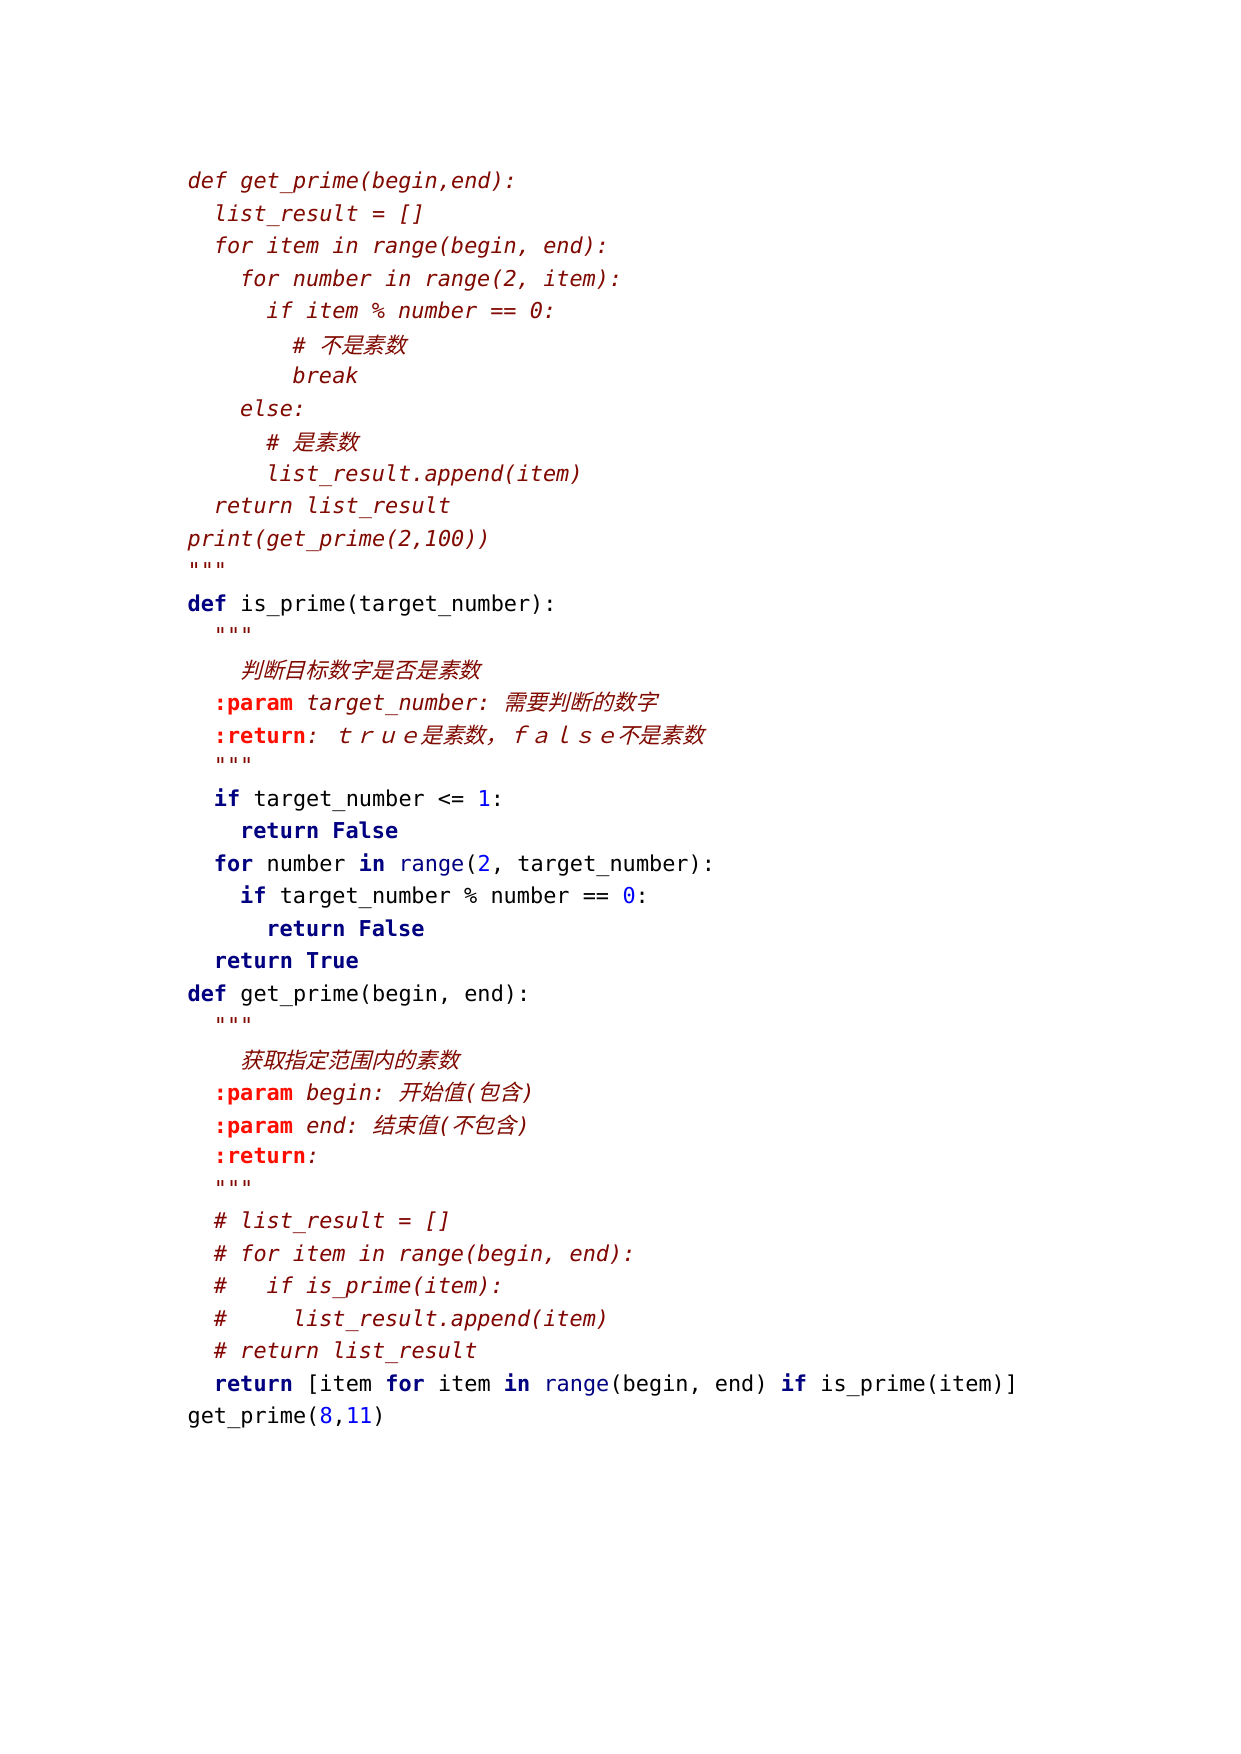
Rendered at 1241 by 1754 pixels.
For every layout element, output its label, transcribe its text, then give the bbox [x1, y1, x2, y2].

text else: [187, 392, 1053, 425]
text # return list_result [187, 1335, 1053, 1367]
text """ [187, 1172, 1053, 1205]
text return True [187, 945, 1053, 977]
text print(get_prime(2,100)) [187, 522, 1053, 555]
text return False [187, 815, 1053, 847]
text 判断目标数字是否是素数 [187, 652, 1053, 685]
text :return: [187, 1140, 1053, 1172]
text def is_prime(target_number): [187, 587, 1053, 620]
text # list_result = [] [187, 1205, 1053, 1237]
text # if is_prime(item): [187, 1270, 1053, 1302]
text break [187, 360, 1053, 392]
text list_result.append(item) [187, 457, 1053, 490]
text return list_result [187, 490, 1053, 522]
text for item in range(begin, end): [187, 230, 1053, 262]
text :param target_number: 需要判断的数字 [187, 685, 1053, 717]
text return [item for item in range(begin, end) if is_prime(item)] [187, 1367, 1053, 1400]
text :return: ｔｒｕｅ是素数，ｆａｌｓｅ不是素数 [187, 717, 1053, 750]
text def get_prime(begin, end): [187, 977, 1053, 1010]
text if target_number <= 1: [187, 782, 1053, 815]
text """ [187, 1010, 1053, 1042]
text if target_number % number == 0: [187, 880, 1053, 912]
text 获取指定范围内的素数 [187, 1042, 1053, 1075]
text :param begin: 开始值(包含) [187, 1075, 1053, 1107]
text """ [187, 750, 1053, 782]
text :param end: 结束值(不包含) [187, 1107, 1053, 1140]
text for number in range(2, target_number): [187, 847, 1053, 880]
text def get_prime(begin,end): [187, 165, 1053, 197]
text for number in range(2, item): [187, 262, 1053, 295]
text list_result = [] [187, 197, 1053, 230]
text # 不是素数 [187, 327, 1053, 360]
text # for item in range(begin, end): [187, 1237, 1053, 1270]
text # list_result.append(item) [187, 1302, 1053, 1335]
text get_prime(8,11) [187, 1400, 1053, 1432]
text """ [187, 620, 1053, 652]
text """ [187, 555, 1053, 587]
text if item % number == 0: [187, 295, 1053, 327]
text # 是素数 [187, 425, 1053, 457]
text return False [187, 912, 1053, 945]
